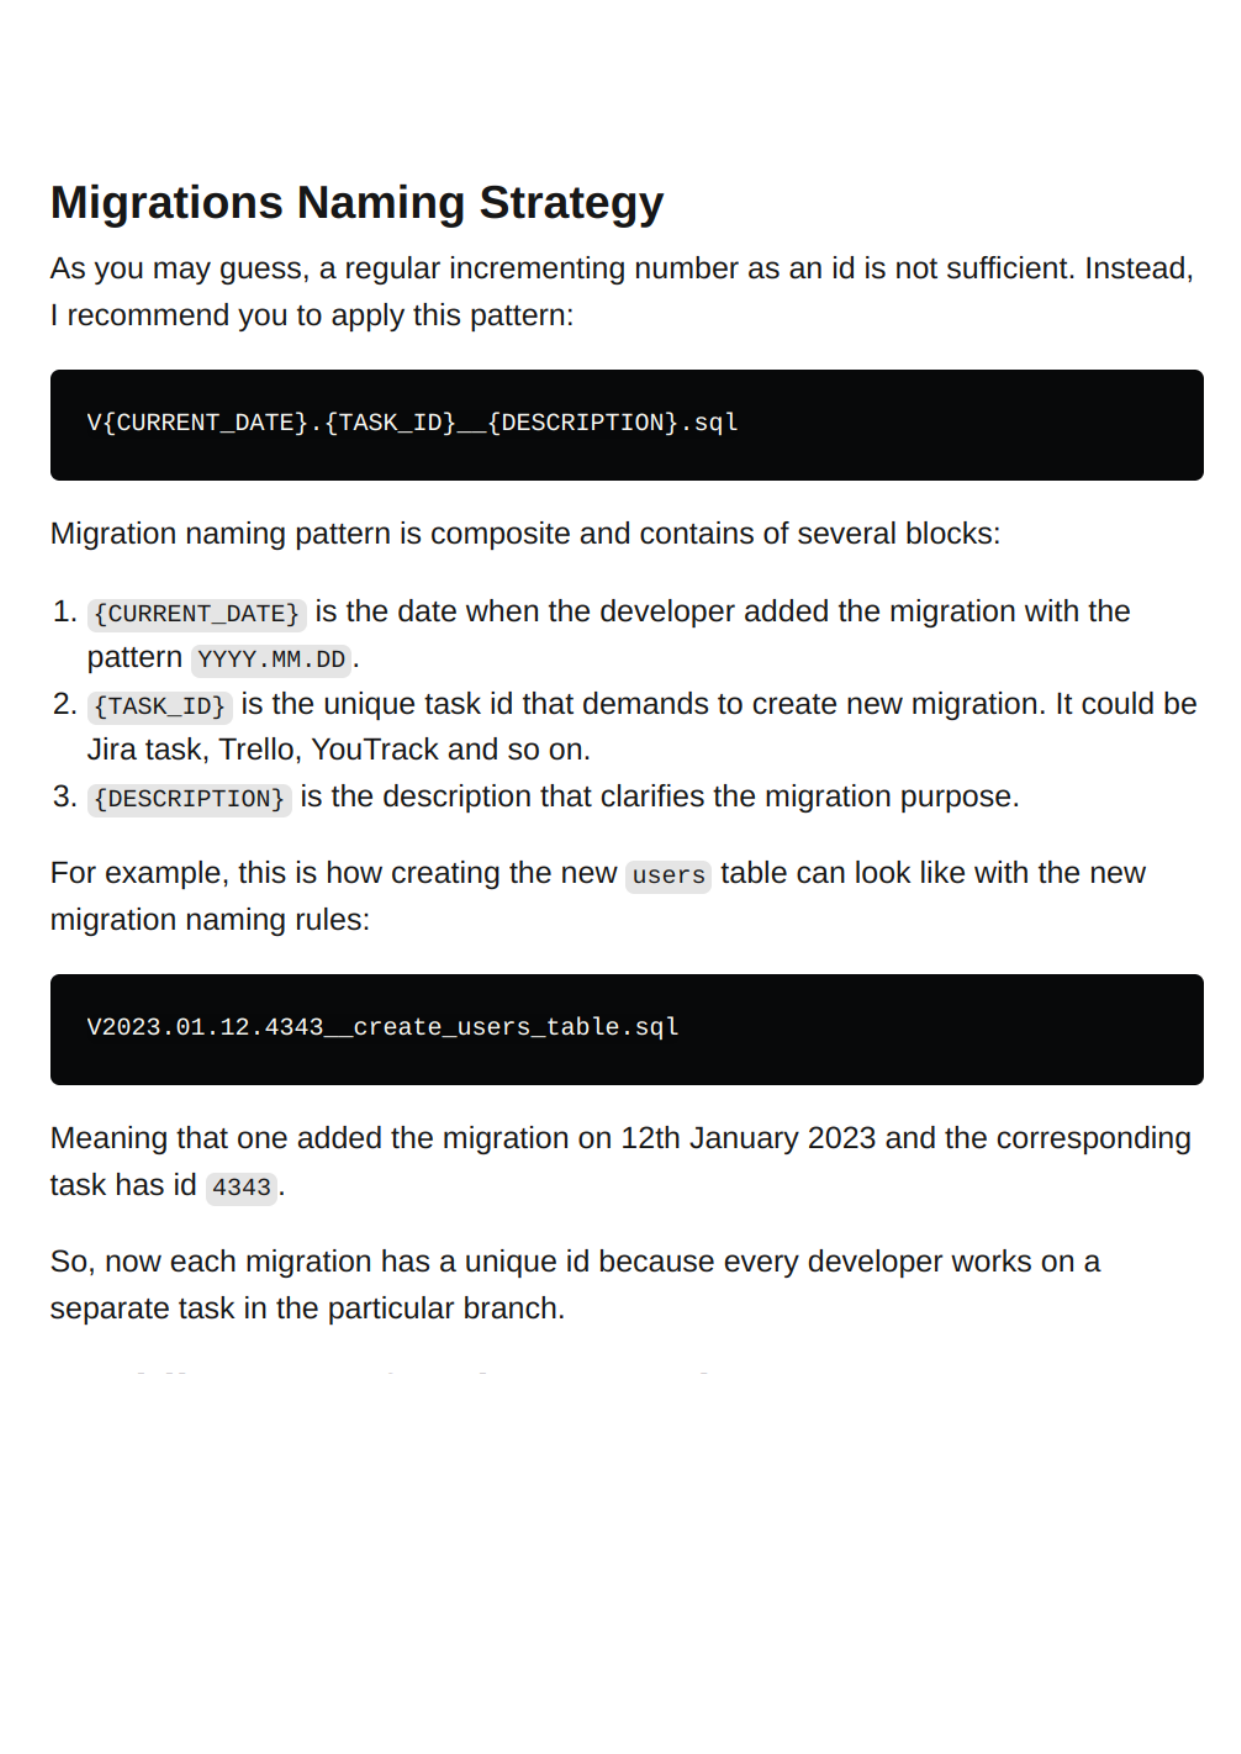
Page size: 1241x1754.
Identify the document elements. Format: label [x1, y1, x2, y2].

picture [0, 160, 1241, 1374]
